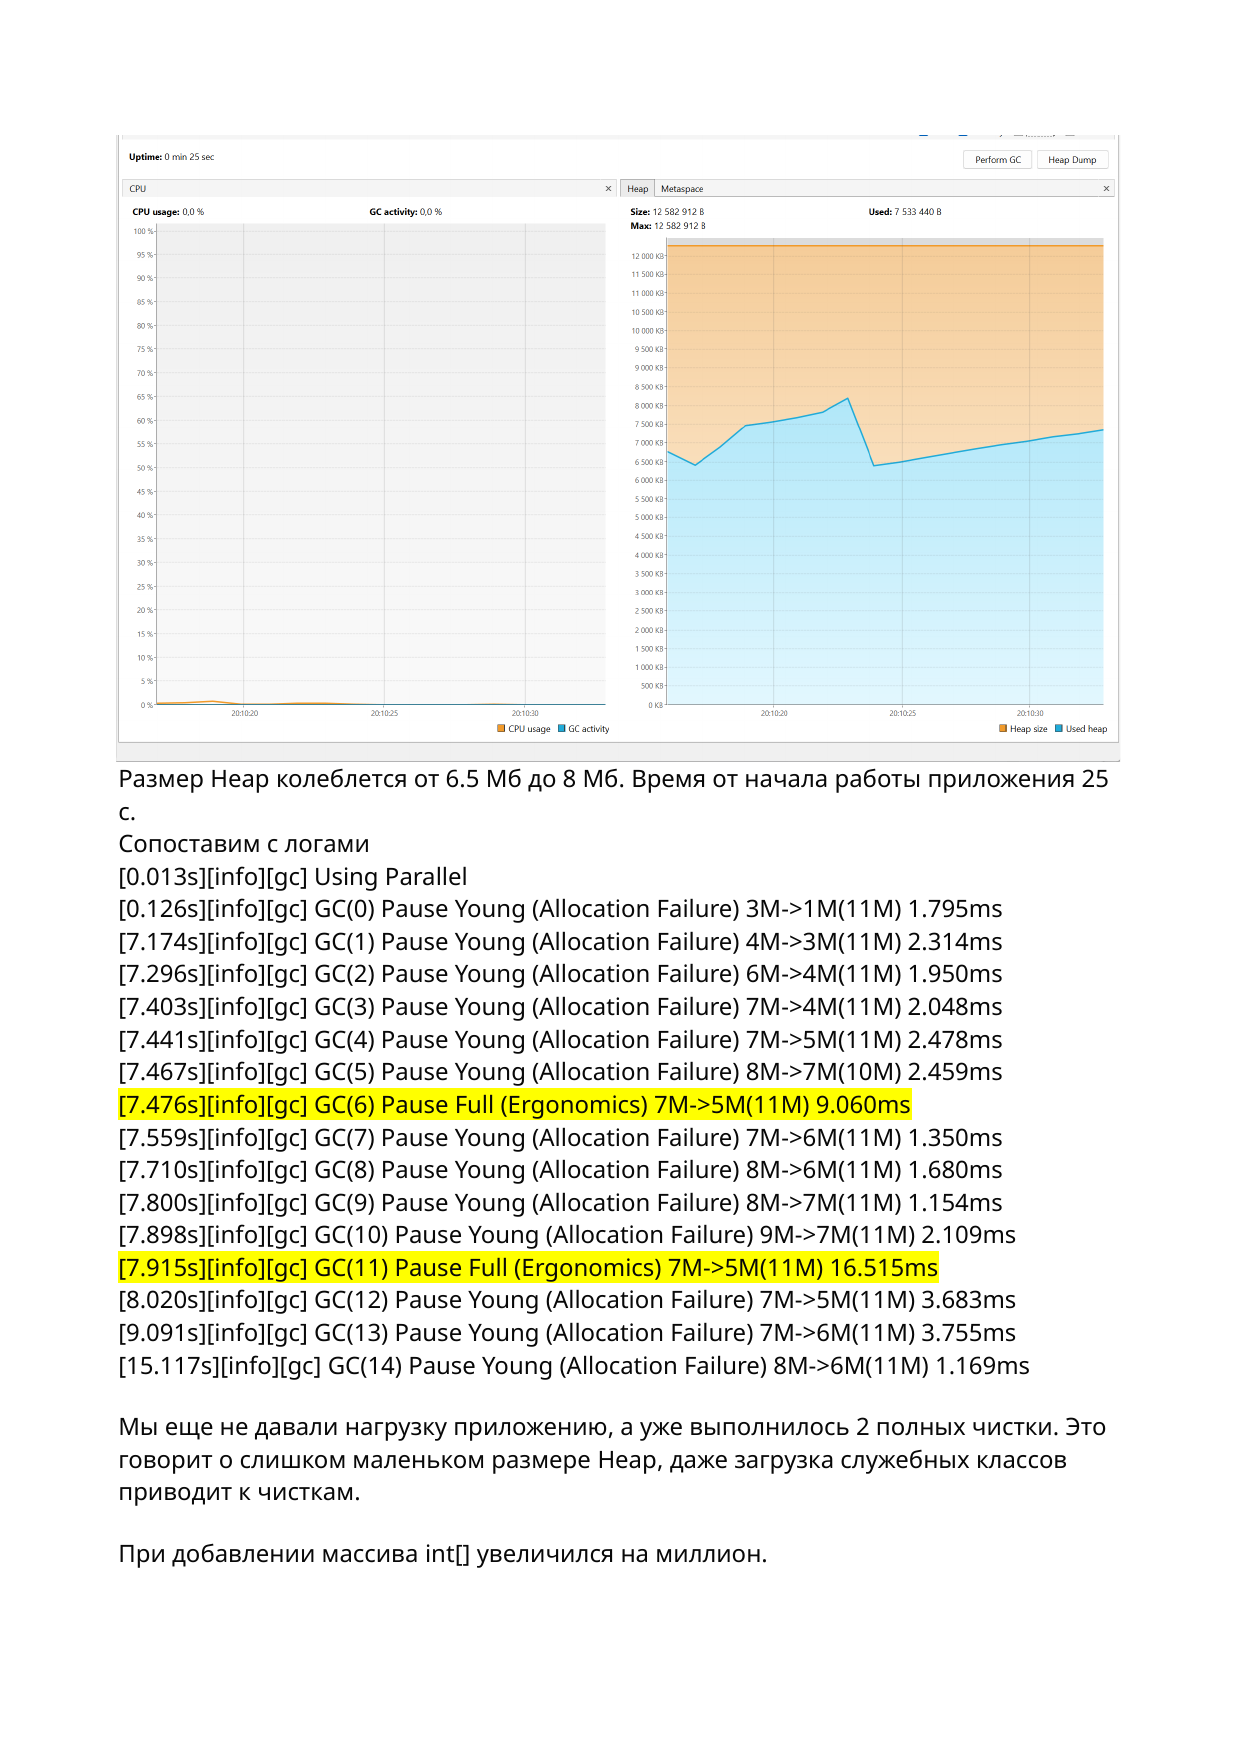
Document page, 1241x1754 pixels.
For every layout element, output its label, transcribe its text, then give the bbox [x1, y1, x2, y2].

text Сопоставим с логами [118, 827, 1122, 859]
text При добавлении массива int[] увеличился на миллион. [118, 1536, 1122, 1569]
text Мы еще не давали нагрузку приложению, а уже выполнилось 2 полных чистки. Это говорит о слишком маленьком размере Heap, даже загрузка служебных классов приводит к чисткам. [118, 1410, 1122, 1508]
text Размер Heap колеблется от 6.5 Мб до 8 Мб. Время от начала работы приложения 25 с. [118, 118, 1122, 827]
text [0.013s][info][gc] Using Parallel [0.126s][info][gc] GC(0) Pause Young (Allocation Failure) 3M->1M(11M) 1.795ms [7.174s][info][gc] GC(1) Pause Young (Allocation Failure) 4M->3M(11M) 2.314ms [7.296s][info][gc] GC(2) Pause Young (Allocation Failure) 6M->4M(11M) 1.950ms [7.403s][info][gc] GC(3) Pause Young (Allocation Failure) 7M->4M(11M) 2.048ms [7.441s][info][gc] GC(4) Pause Young (Allocation Failure) 7M->5M(11M) 2.478ms [7.467s][info][gc] GC(5) Pause Young (Allocation Failure) 8M->7M(10M) 2.459ms [7.476s][info][gc] GC(6) Pause Full (Ergonomics) 7M->5M(11M) 9.060ms [7.559s][info][gc] GC(7) Pause Young (Allocation Failure) 7M->6M(11M) 1.350ms [7.710s][info][gc] GC(8) Pause Young (Allocation Failure) 8M->6M(11M) 1.680ms [7.800s][info][gc] GC(9) Pause Young (Allocation Failure) 8M->7M(11M) 1.154ms [7.898s][info][gc] GC(10) Pause Young (Allocation Failure) 9M->7M(11M) 2.109ms [7.915s][info][gc] GC(11) Pause Full (Ergonomics) 7M->5M(11M) 16.515ms [8.020s][info][gc] GC(12) Pause Young (Allocation Failure) 7M->5M(11M) 3.683ms [9.091s][info][gc] GC(13) Pause Young (Allocation Failure) 7M->6M(11M) 3.755ms [15.117s][info][gc] GC(14) Pause Young (Allocation Failure) 8M->6M(11M) 1.169ms [118, 859, 1122, 1381]
picture [116, 135, 1121, 762]
